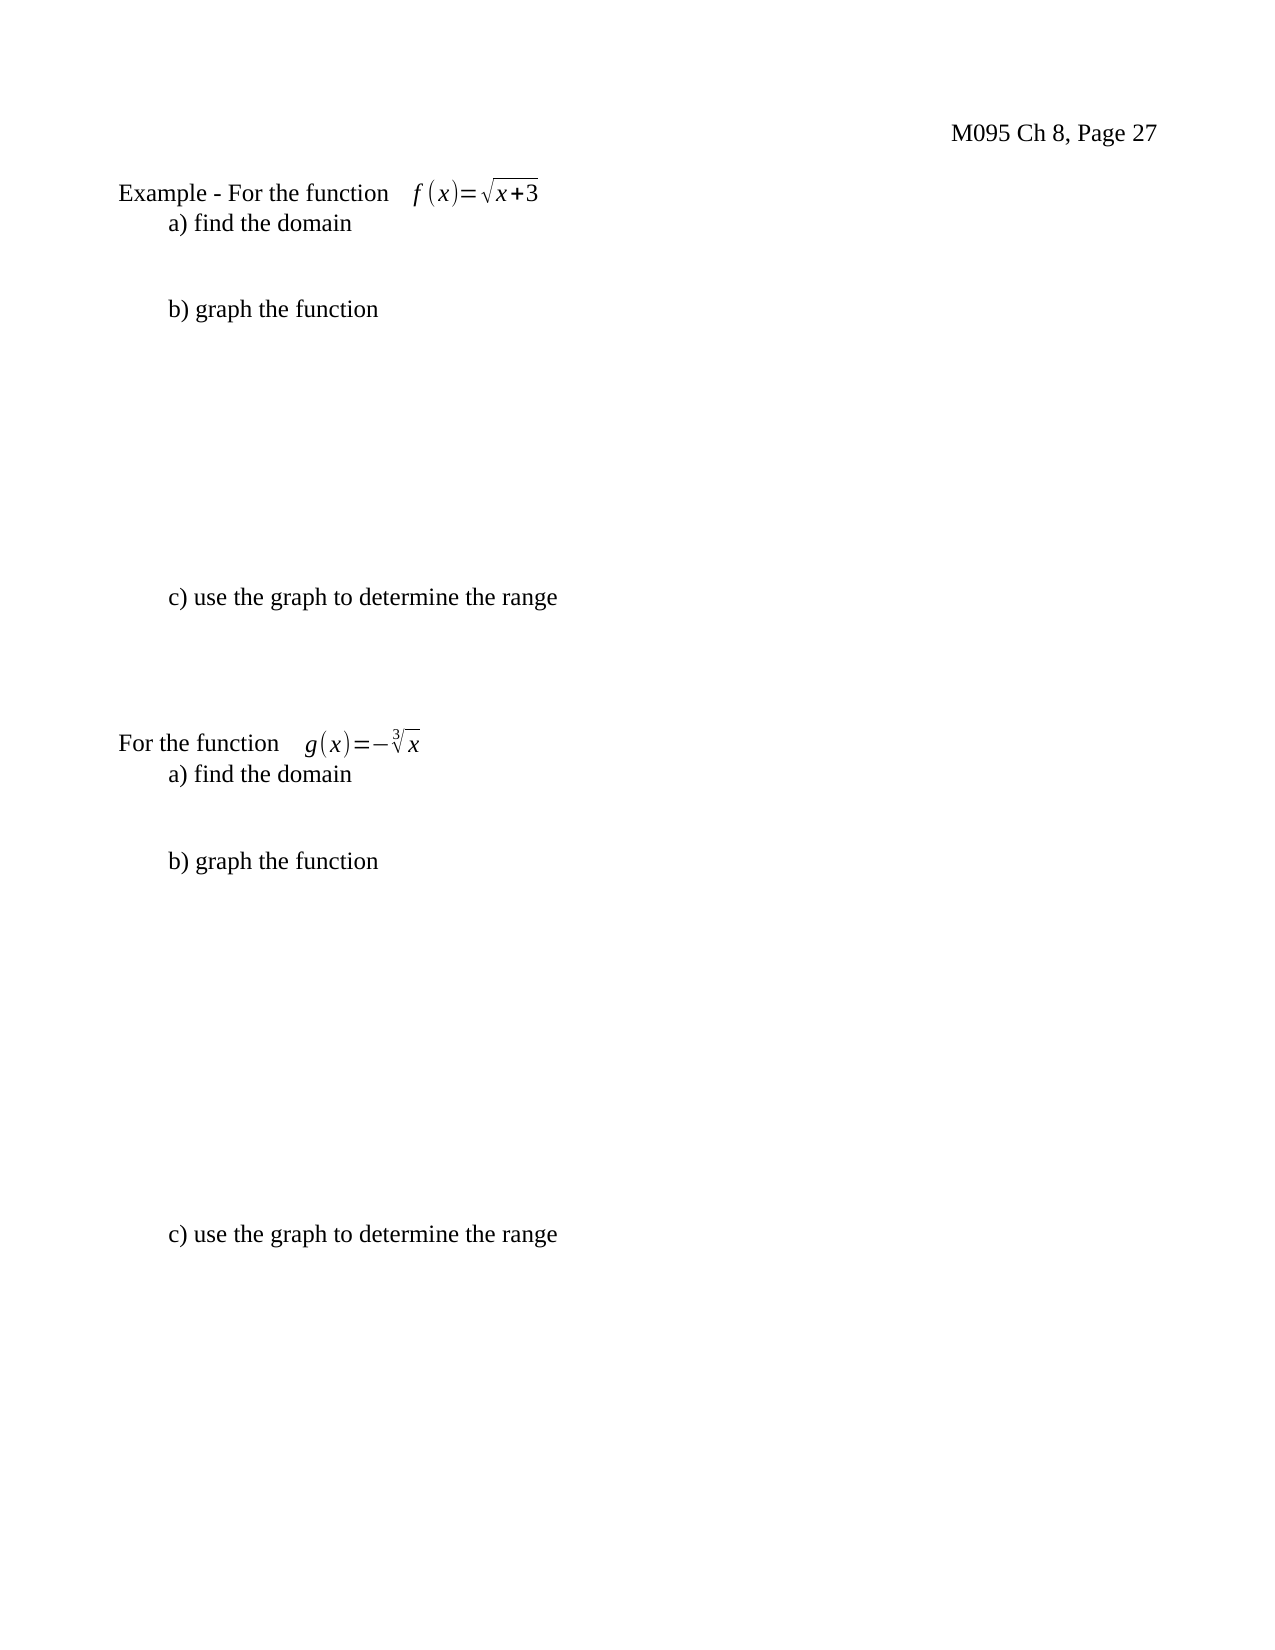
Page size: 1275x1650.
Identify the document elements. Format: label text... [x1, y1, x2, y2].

text c) use the graph to determine the range [118, 582, 1157, 610]
text a) find the domain [118, 759, 1157, 788]
text c) use the graph to determine the range [118, 1219, 1157, 1248]
text Example - For the function [118, 176, 1157, 208]
text b) graph the function [118, 294, 1157, 323]
text a) find the domain [118, 208, 1157, 237]
text For the function [118, 725, 1157, 759]
text b) graph the function [118, 846, 1157, 874]
